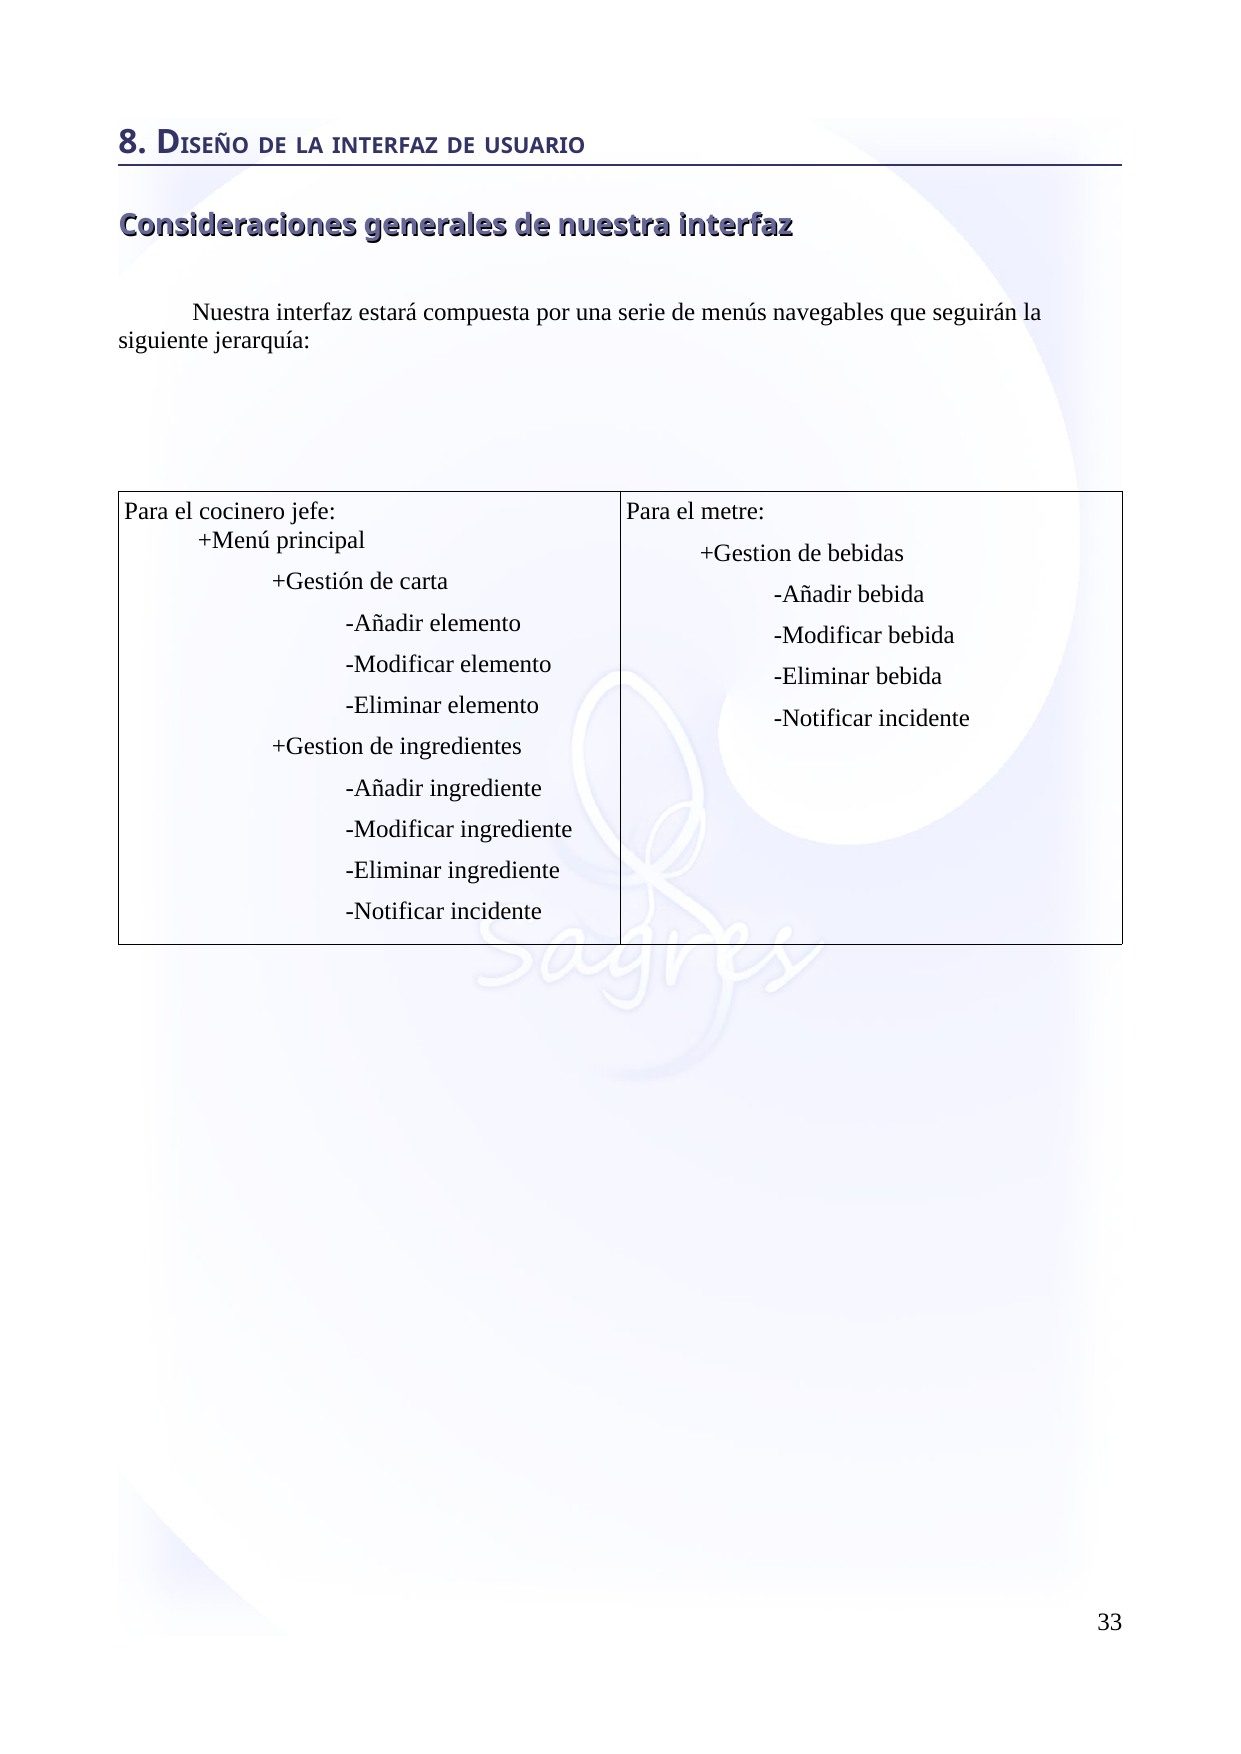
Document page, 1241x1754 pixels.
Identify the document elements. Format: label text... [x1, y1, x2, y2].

text Nuestra interfaz estará compuesta por una serie de menús navegables que seguirán la siguiente jerarquía: [118, 297, 1122, 354]
picture [118, 945, 1122, 1636]
subtitle 8. Diseño de la interfaz de usuario [118, 118, 1122, 164]
subtitle Consideraciones generales de nuestra interfaz [118, 203, 1122, 243]
picture [118, 354, 1122, 491]
picture [118, 243, 1122, 297]
picture [118, 166, 1122, 203]
table_header Para el cocinero jefe: +Menú principal +Gestión de carta -Añadir elemento -Modificar elemento -Eliminar elemento +Gestion de ingredientes -Añadir ingrediente -Modificar ingrediente -Eliminar ingrediente -Notificar incidente [119, 492, 620, 943]
table_header Para el metre: +Gestion de bebidas -Añadir bebida -Modificar bebida -Eliminar bebida -Notificar incidente [621, 492, 1122, 943]
